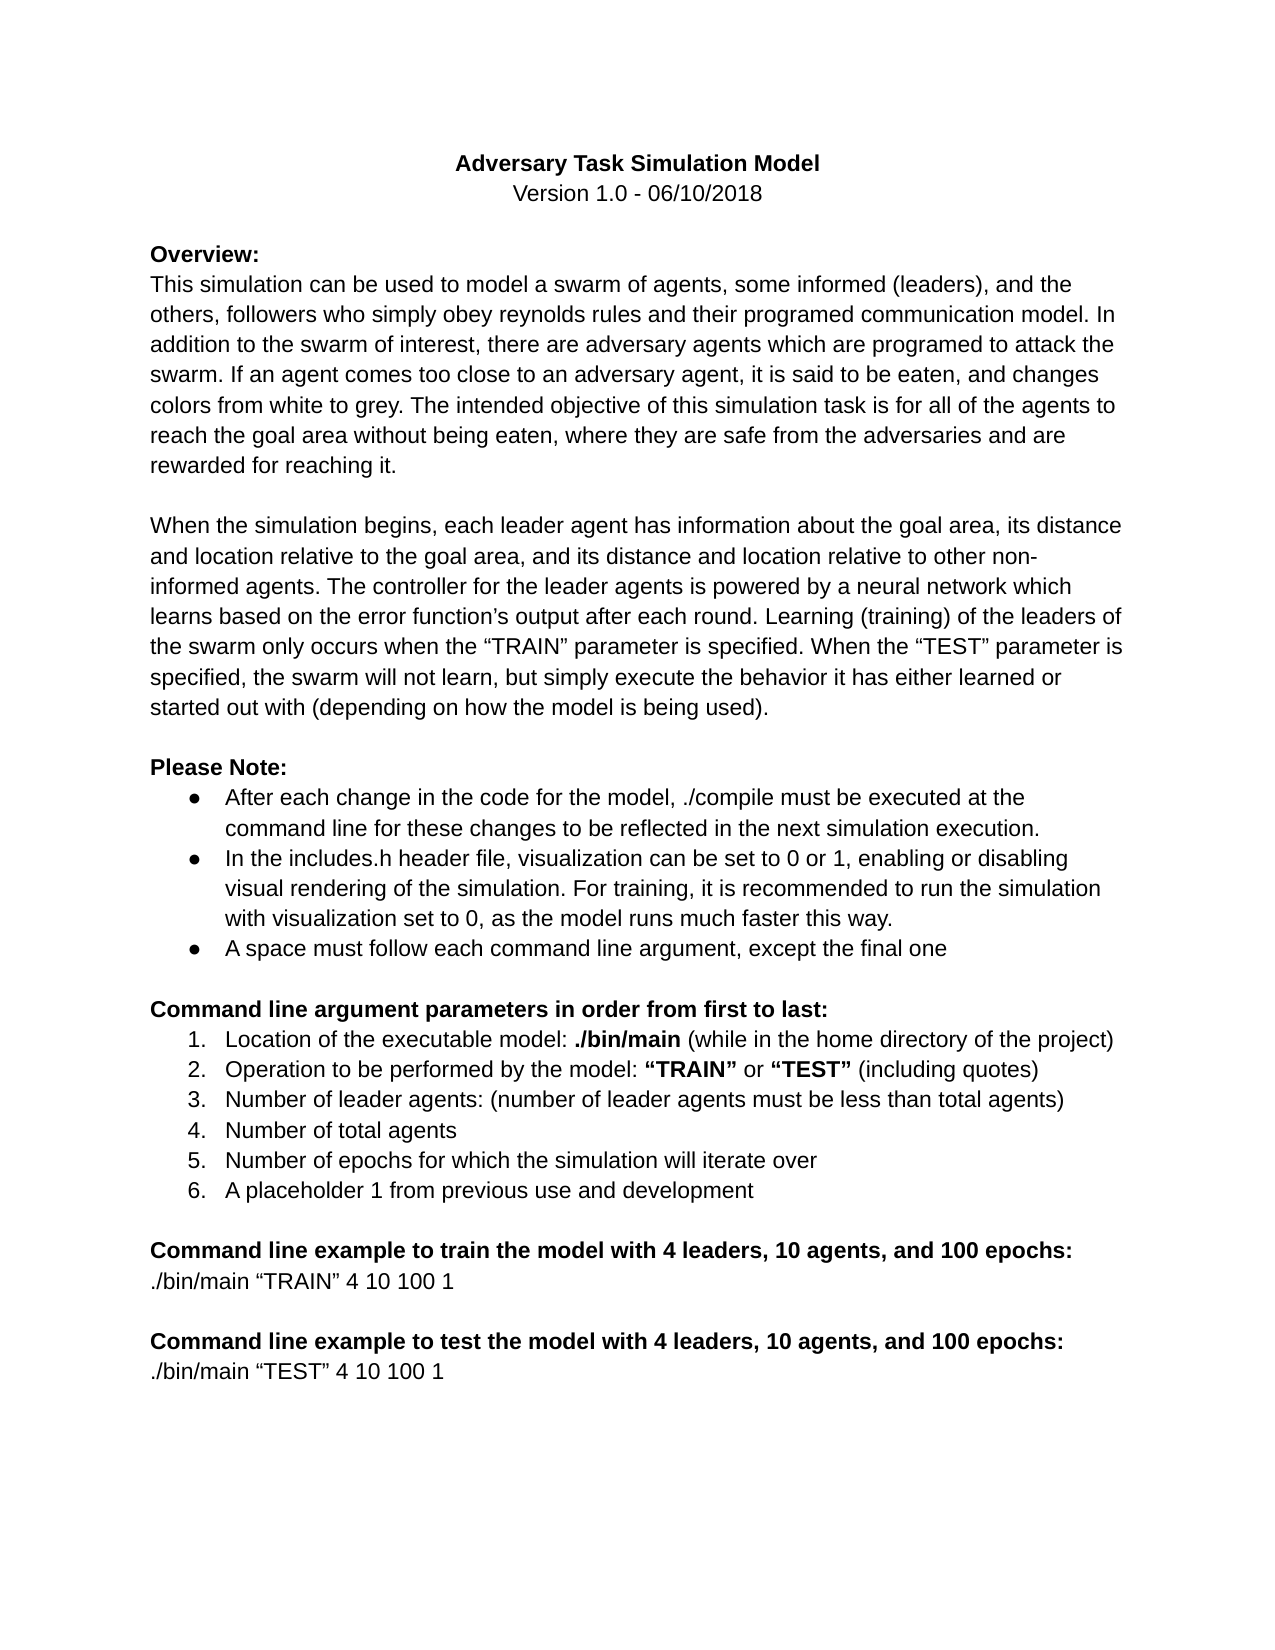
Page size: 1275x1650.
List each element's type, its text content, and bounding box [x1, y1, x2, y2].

list Number of epochs for which the simulation will iterate over [187, 1147, 1125, 1173]
list Number of leader agents: (number of leader agents must be less than total agents) [187, 1086, 1125, 1113]
text Command line argument parameters in order from first to last: [150, 996, 1125, 1022]
text This simulation can be used to model a swarm of agents, some informed (leaders), and the others, followers who simply obey reynolds rules and their programed communication model. In addition to the swarm of interest, there are adversary agents which are programed to attack the swarm. If an agent comes too close to an adversary agent, it is said to be eaten, and changes colors from white to grey. The intended objective of this simulation task is for all of the agents to reach the goal area without being eaten, where they are safe from the adversaries and are rewarded for reaching it. [150, 271, 1125, 478]
text When the simulation begins, each leader agent has information about the goal area, its distance and location relative to the goal area, and its distance and location relative to other non-informed agents. The controller for the leader agents is powered by a neural network which learns based on the error function’s output after each round. Learning (training) of the leaders of the swarm only occurs when the “TRAIN” parameter is specified. When the “TEST” parameter is specified, the swarm will not learn, but simply execute the behavior it has either learned or started out with (depending on how the model is being used). [150, 512, 1125, 720]
list A placeholder 1 from previous use and development [187, 1177, 1125, 1203]
text Command line example to test the model with 4 leaders, 10 agents, and 100 epochs: [150, 1328, 1125, 1354]
list Number of total agents [187, 1117, 1125, 1143]
text ./bin/main “TRAIN” 4 10 100 1 [150, 1268, 1125, 1294]
list After each change in the code for the model, ./compile must be executed at the command line for these changes to be reflected in the next simulation execution. [187, 784, 1125, 841]
list Location of the executable model: ./bin/main (while in the home directory of the project) [187, 1026, 1125, 1052]
list In the includes.h header file, visualization can be set to 0 or 1, enabling or disabling visual rendering of the simulation. For training, it is recommended to run the simulation with visualization set to 0, as the model runs much faster this way. [187, 845, 1125, 932]
text Please Note: [150, 754, 1125, 781]
list Operation to be performed by the model: “TRAIN” or “TEST” (including quotes) [187, 1056, 1125, 1083]
list A space must follow each command line argument, except the final one [187, 935, 1125, 962]
text Overview: [150, 241, 1125, 267]
text Version 1.0 - 06/10/2018 [150, 180, 1125, 207]
text Adversary Task Simulation Model [150, 150, 1125, 176]
text ./bin/main “TEST” 4 10 100 1 [150, 1358, 1125, 1385]
text Command line example to train the model with 4 leaders, 10 agents, and 100 epochs: [150, 1237, 1125, 1264]
